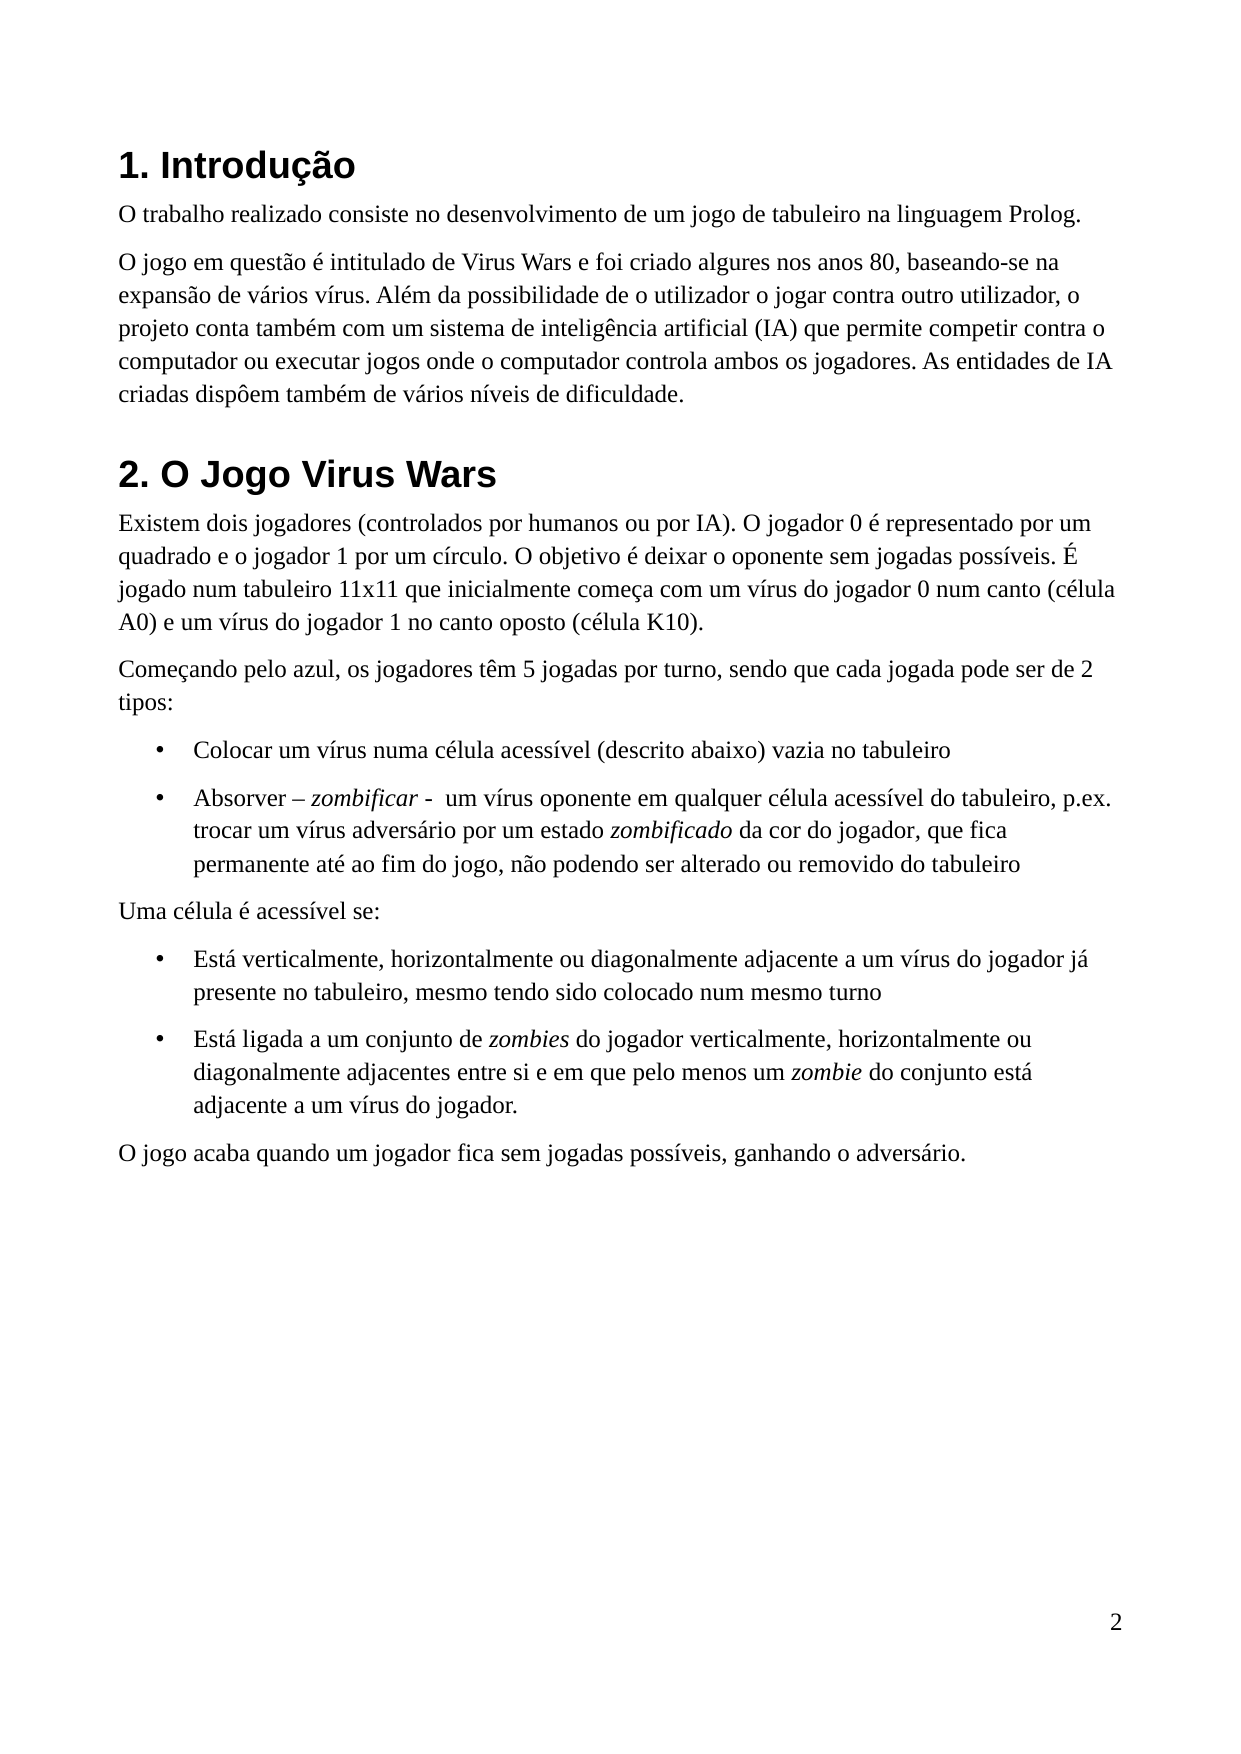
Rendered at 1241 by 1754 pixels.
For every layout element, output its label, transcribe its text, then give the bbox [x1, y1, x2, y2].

text O jogo em questão é intitulado de Virus Wars e foi criado algures nos anos 80, baseando-se na expansão de vários vírus. Além da possibilidade de o utilizador o jogar contra outro utilizador, o projeto conta também com um sistema de inteligência artificial (IA) que permite competir contra o computador ou executar jogos onde o computador controla ambos os jogadores. As entidades de IA criadas dispôem também de vários níveis de dificuldade. [118, 247, 1122, 408]
text Uma célula é acessível se: [118, 896, 1122, 925]
list Está verticalmente, horizontalmente ou diagonalmente adjacente a um vírus do jogador já presente no tabuleiro, mesmo tendo sido colocado num mesmo turno [156, 944, 1122, 1006]
text O jogo acaba quando um jogador fica sem jogadas possíveis, ganhando o adversário. [118, 1138, 1122, 1167]
subtitle 2. O Jogo Virus Wars [118, 452, 1122, 495]
subtitle 1. Introdução [118, 143, 1122, 187]
text O trabalho realizado consiste no desenvolvimento de um jogo de tabuleiro na linguagem Prolog. [118, 199, 1122, 228]
list Absorver – zombificar - um vírus oponente em qualquer célula acessível do tabuleiro, p.ex. trocar um vírus adversário por um estado zombificado da cor do jogador, que fica permanente até ao fim do jogo, não podendo ser alterado ou removido do tabuleiro [156, 783, 1122, 877]
list Está ligada a um conjunto de zombies do jogador verticalmente, horizontalmente ou diagonalmente adjacentes entre si e em que pelo menos um zombie do conjunto está adjacente a um vírus do jogador. [156, 1024, 1122, 1119]
text Começando pelo azul, os jogadores têm 5 jogadas por turno, sendo que cada jogada pode ser de 2 tipos: [118, 654, 1122, 716]
text Existem dois jogadores (controlados por humanos ou por IA). O jogador 0 é representado por um quadrado e o jogador 1 por um círculo. O objetivo é deixar o oponente sem jogadas possíveis. É jogado num tabuleiro 11x11 que inicialmente começa com um vírus do jogador 0 num canto (célula A0) e um vírus do jogador 1 no canto oposto (célula K10). [118, 508, 1122, 636]
list Colocar um vírus numa célula acessível (descrito abaixo) vazia no tabuleiro [156, 735, 1122, 764]
